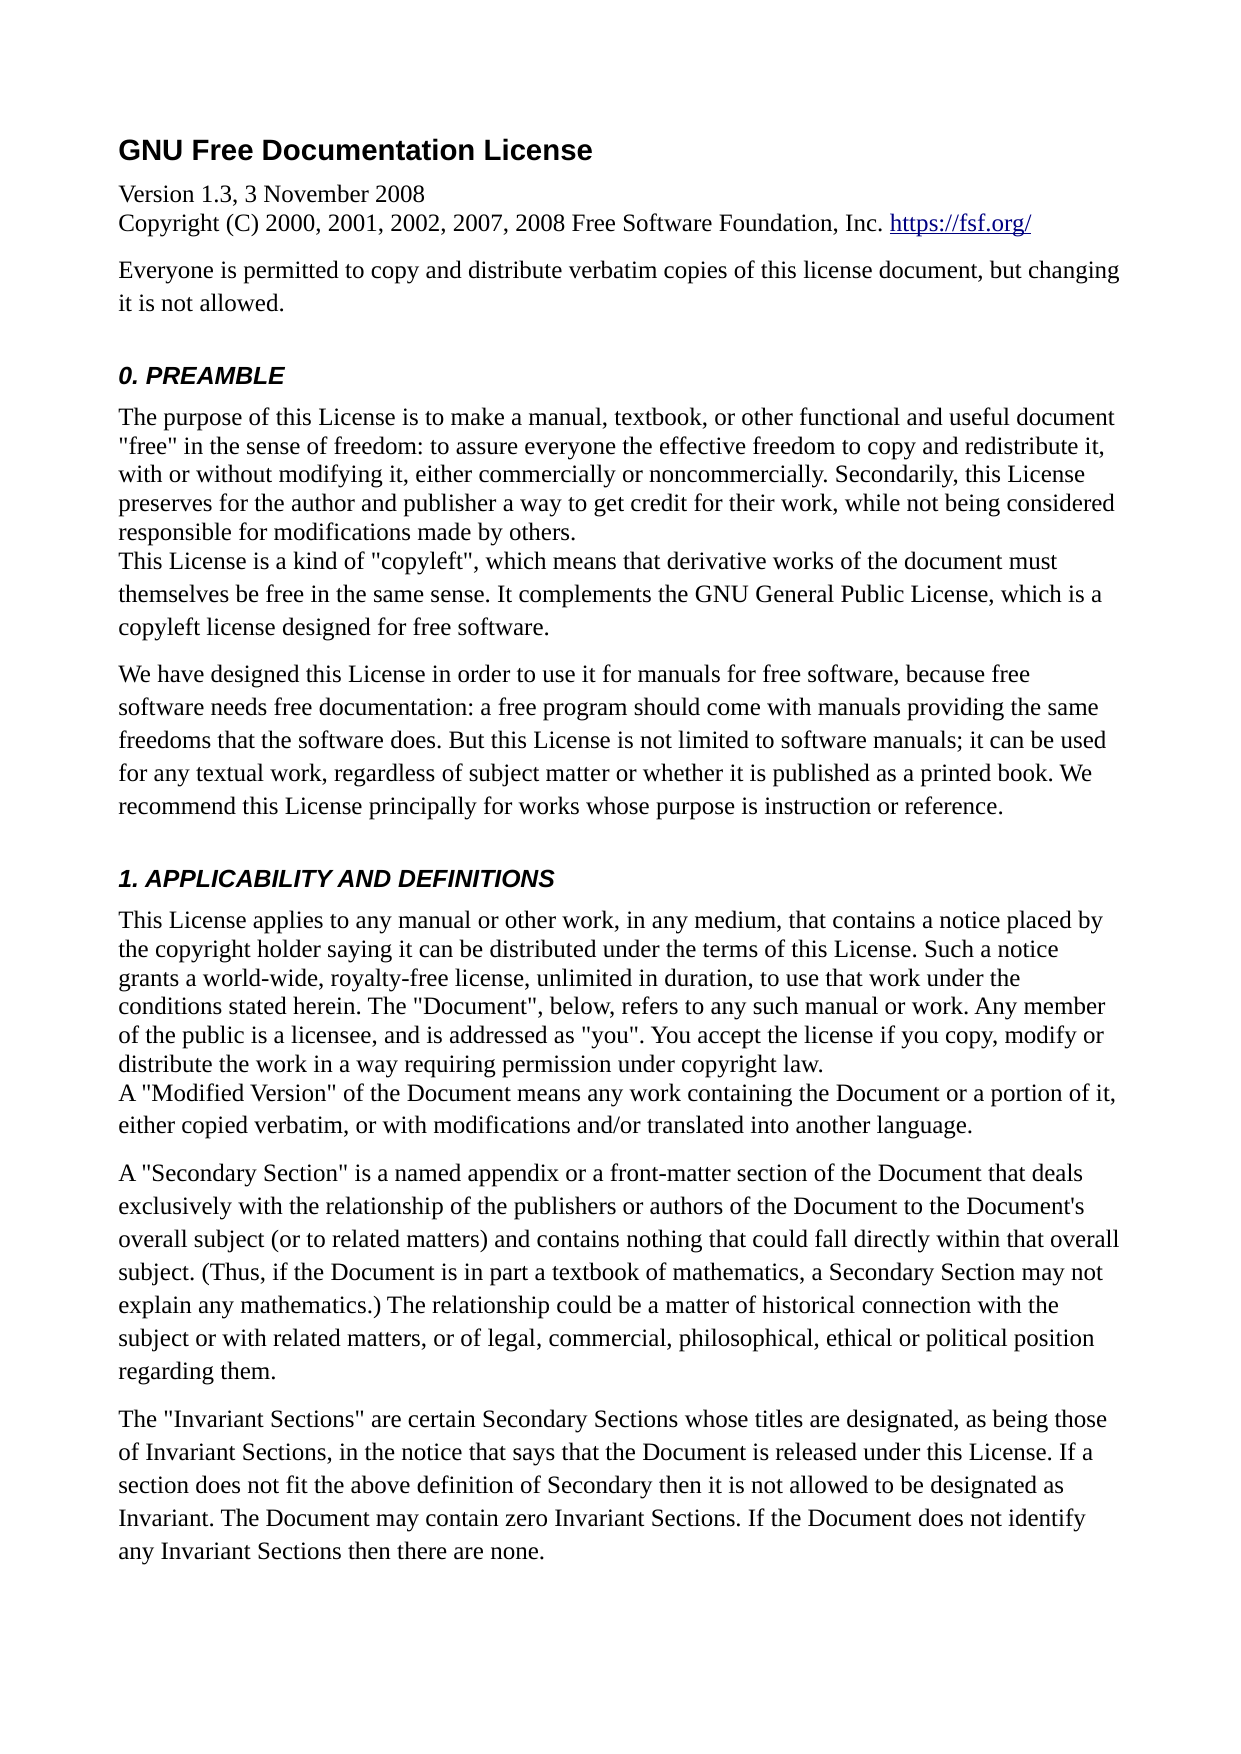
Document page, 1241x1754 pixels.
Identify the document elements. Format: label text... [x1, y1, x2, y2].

text This License applies to any manual or other work, in any medium, that contains a notice placed by the copyright holder saying it can be distributed under the terms of this License. Such a notice grants a world-wide, royalty-free license, unlimited in duration, to use that work under the conditions stated herein. The "Document", below, refers to any such manual or work. Any member of the public is a licensee, and is addressed as "you". You accept the license if you copy, modify or distribute the work in a way requiring permission under copyright law. [118, 905, 1122, 1078]
subtitle 0. PREAMBLE [118, 361, 1122, 389]
subtitle GNU Free Documentation License [118, 133, 1122, 166]
text Copyright (C) 2000, 2001, 2002, 2007, 2008 Free Software Foundation, Inc. https://fsf.org/ [118, 208, 1122, 236]
text This License is a kind of "copyleft", which means that derivative works of the document must themselves be free in the same sense. It complements the GNU General Public License, which is a copyleft license designed for free software. [118, 546, 1122, 641]
text A "Secondary Section" is a named appendix or a front-matter section of the Document that deals exclusively with the relationship of the publishers or authors of the Document to the Document's overall subject (or to related matters) and contains nothing that could fall directly within that overall subject. (Thus, if the Document is in part a textbook of mathematics, a Secondary Section may not explain any mathematics.) The relationship could be a matter of historical connection with the subject or with related matters, or of legal, commercial, philosophical, ethical or political position regarding them. [118, 1158, 1122, 1385]
text Everyone is permitted to copy and distribute verbatim copies of this license document, but changing it is not allowed. [118, 255, 1122, 317]
text A "Modified Version" of the Document means any work containing the Document or a portion of it, either copied verbatim, or with modifications and/or translated into another language. [118, 1078, 1122, 1139]
subtitle 1. APPLICABILITY AND DEFINITIONS [118, 864, 1122, 893]
text Version 1.3, 3 November 2008 [118, 179, 1122, 208]
text We have designed this License in order to use it for manuals for free software, because free software needs free documentation: a free program should come with manuals providing the same freedoms that the software does. But this License is not limited to software manuals; it can be used for any textual work, regardless of subject matter or whether it is published as a printed book. We recommend this License principally for works whose purpose is instruction or reference. [118, 659, 1122, 820]
text The purpose of this License is to make a manual, textbook, or other functional and useful document "free" in the sense of freedom: to assure everyone the effective freedom to copy and redistribute it, with or without modifying it, either commercially or noncommercially. Secondarily, this License preserves for the author and publisher a way to get credit for their work, while not being considered responsible for modifications made by others. [118, 402, 1122, 546]
text The "Invariant Sections" are certain Secondary Sections whose titles are designated, as being those of Invariant Sections, in the notice that says that the Document is released under this License. If a section does not fit the above definition of Secondary then it is not allowed to be designated as Invariant. The Document may contain zero Invariant Sections. If the Document does not identify any Invariant Sections then there are none. [118, 1404, 1122, 1565]
